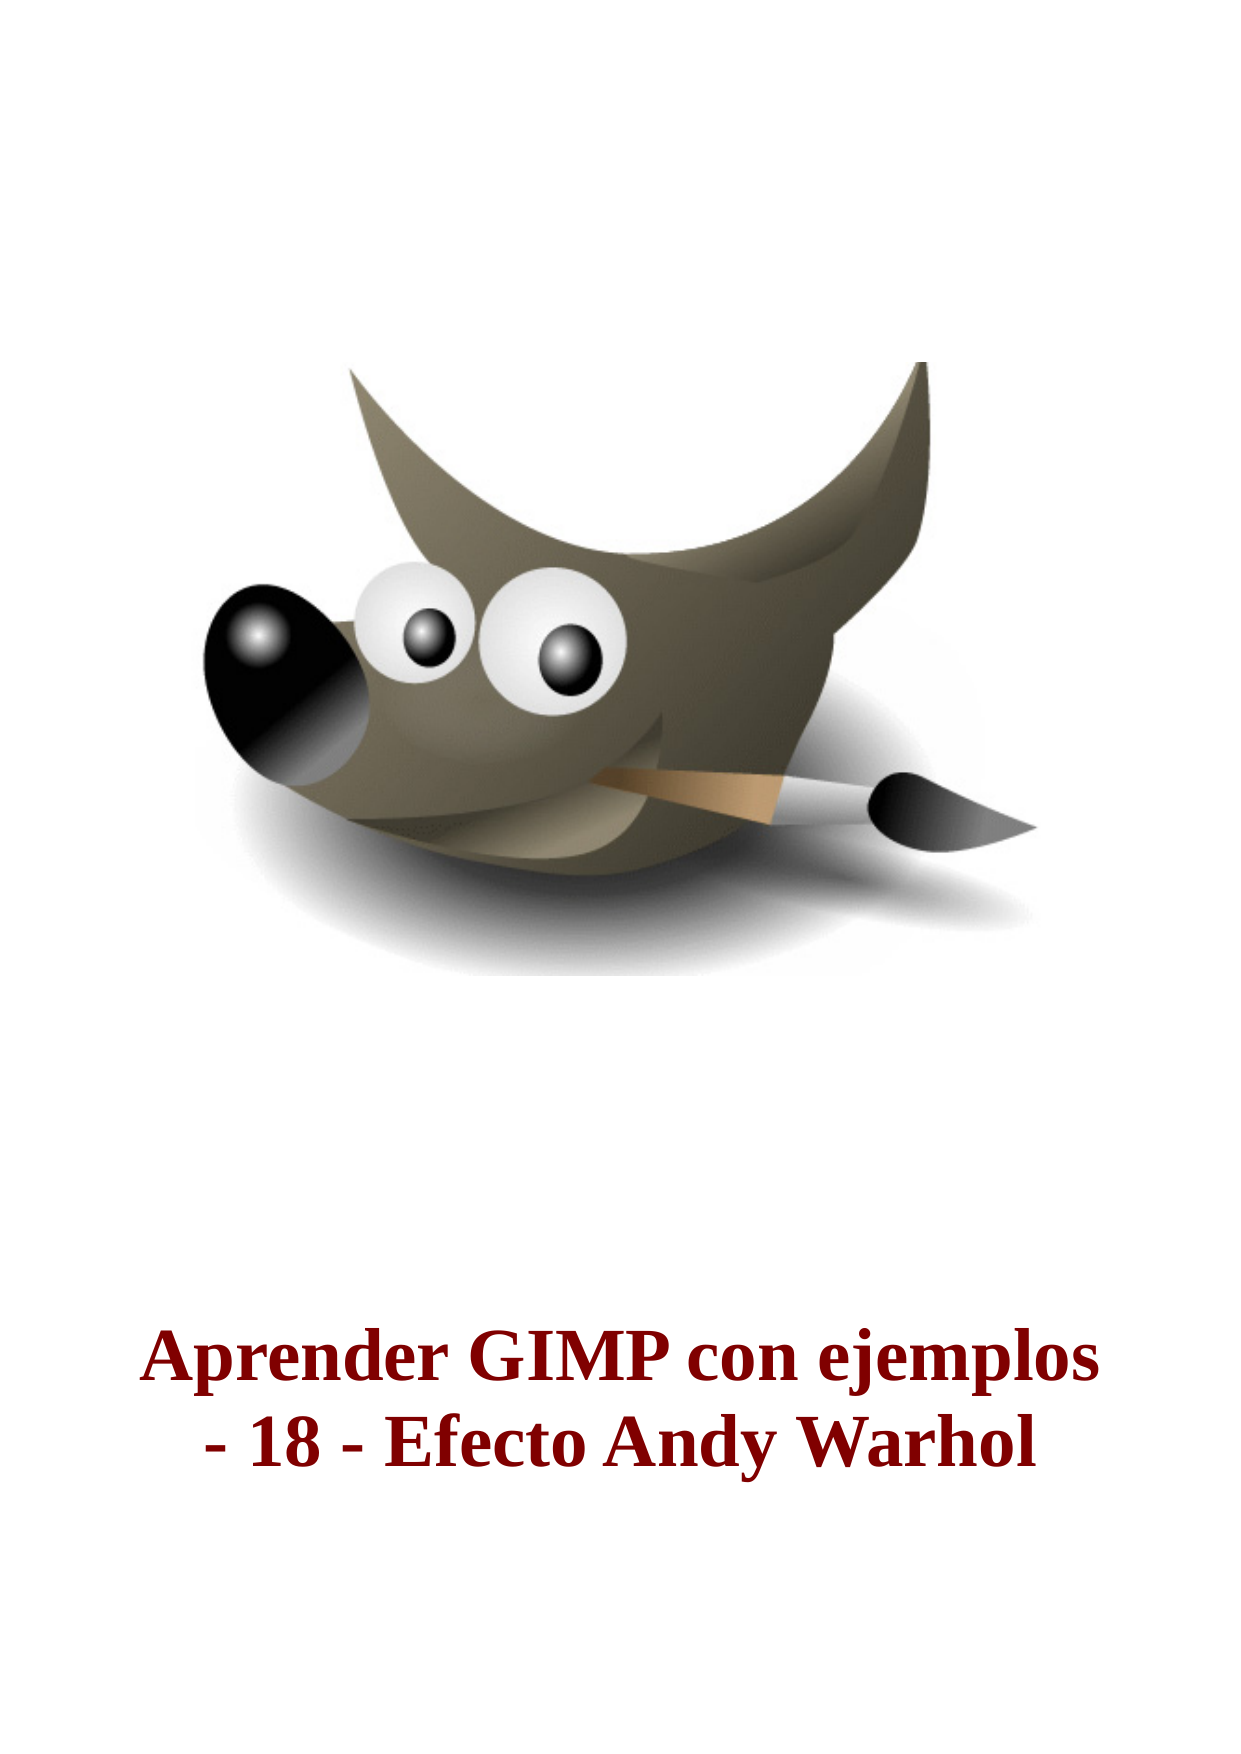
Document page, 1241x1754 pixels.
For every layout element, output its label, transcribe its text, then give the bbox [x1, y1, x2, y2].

text Aprender GIMP con ejemplos - 18 - Efecto Andy Warhol [118, 1310, 1122, 1483]
picture [118, 362, 1122, 976]
